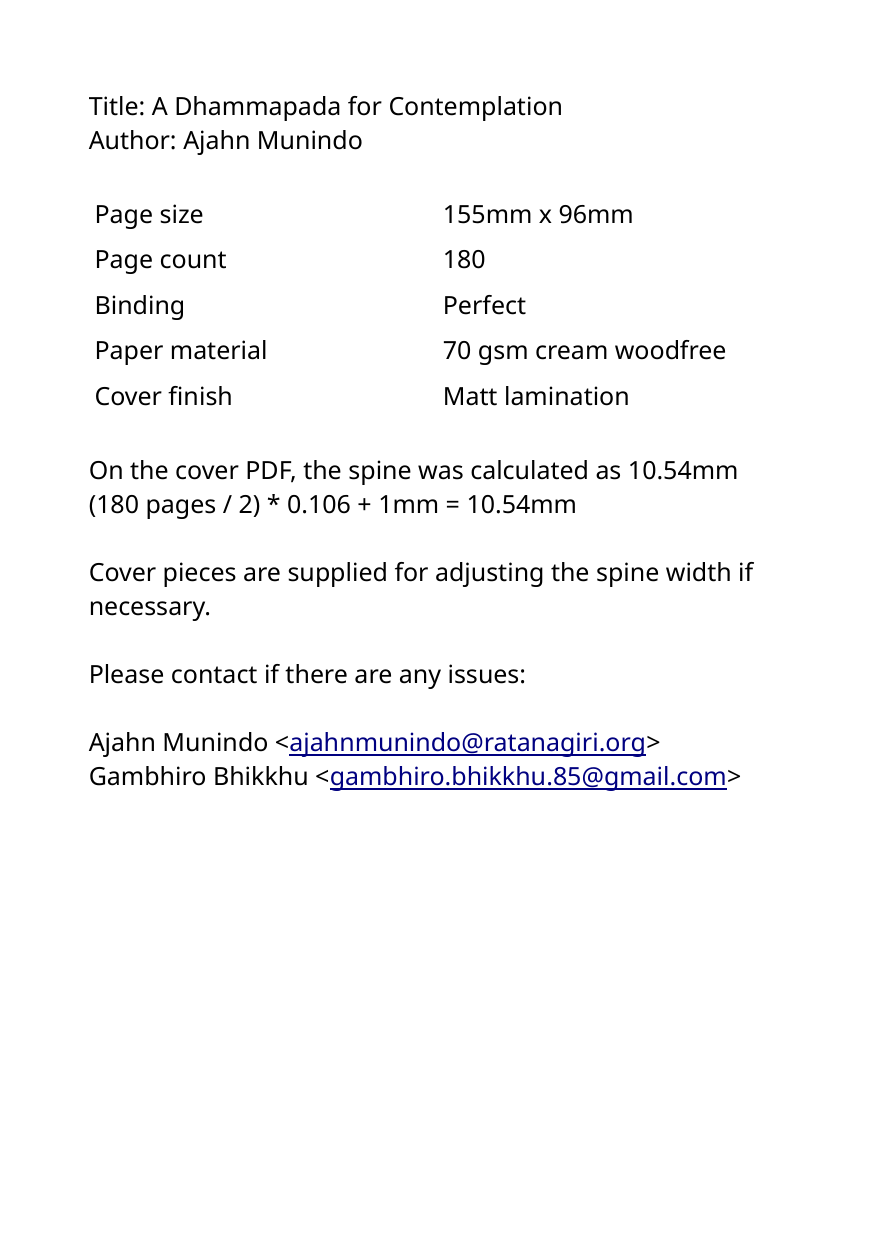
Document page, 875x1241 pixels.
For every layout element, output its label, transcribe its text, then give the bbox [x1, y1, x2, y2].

table_cell Matt lamination [437, 373, 786, 418]
table_cell Binding [89, 282, 437, 327]
table_cell 180 [437, 236, 786, 282]
table_cell Page count [89, 236, 437, 282]
table_cell Paper material [89, 327, 437, 373]
text (180 pages / 2) * 0.106 + 1mm = 10.54mm [88, 486, 786, 521]
text Gambhiro Bhikkhu <gambhiro.bhikkhu.85@gmail.com> [88, 759, 786, 793]
table_cell 70 gsm cream woodfree [437, 327, 786, 373]
text Cover pieces are supplied for adjusting the spine width if necessary. [88, 554, 786, 623]
table_header 155mm x 96mm [437, 191, 786, 236]
text Title: A Dhammapada for Contemplation [88, 88, 786, 123]
table_cell Cover finish [89, 373, 437, 418]
text Ajahn Munindo <ajahnmunindo@ratanagiri.org> [88, 725, 786, 759]
text On the cover PDF, the spine was calculated as 10.54mm [88, 452, 786, 486]
text Author: Ajahn Munindo [88, 123, 786, 157]
table_cell Perfect [437, 282, 786, 327]
table_header Page size [89, 191, 437, 236]
text Please contact if there are any issues: [88, 657, 786, 691]
